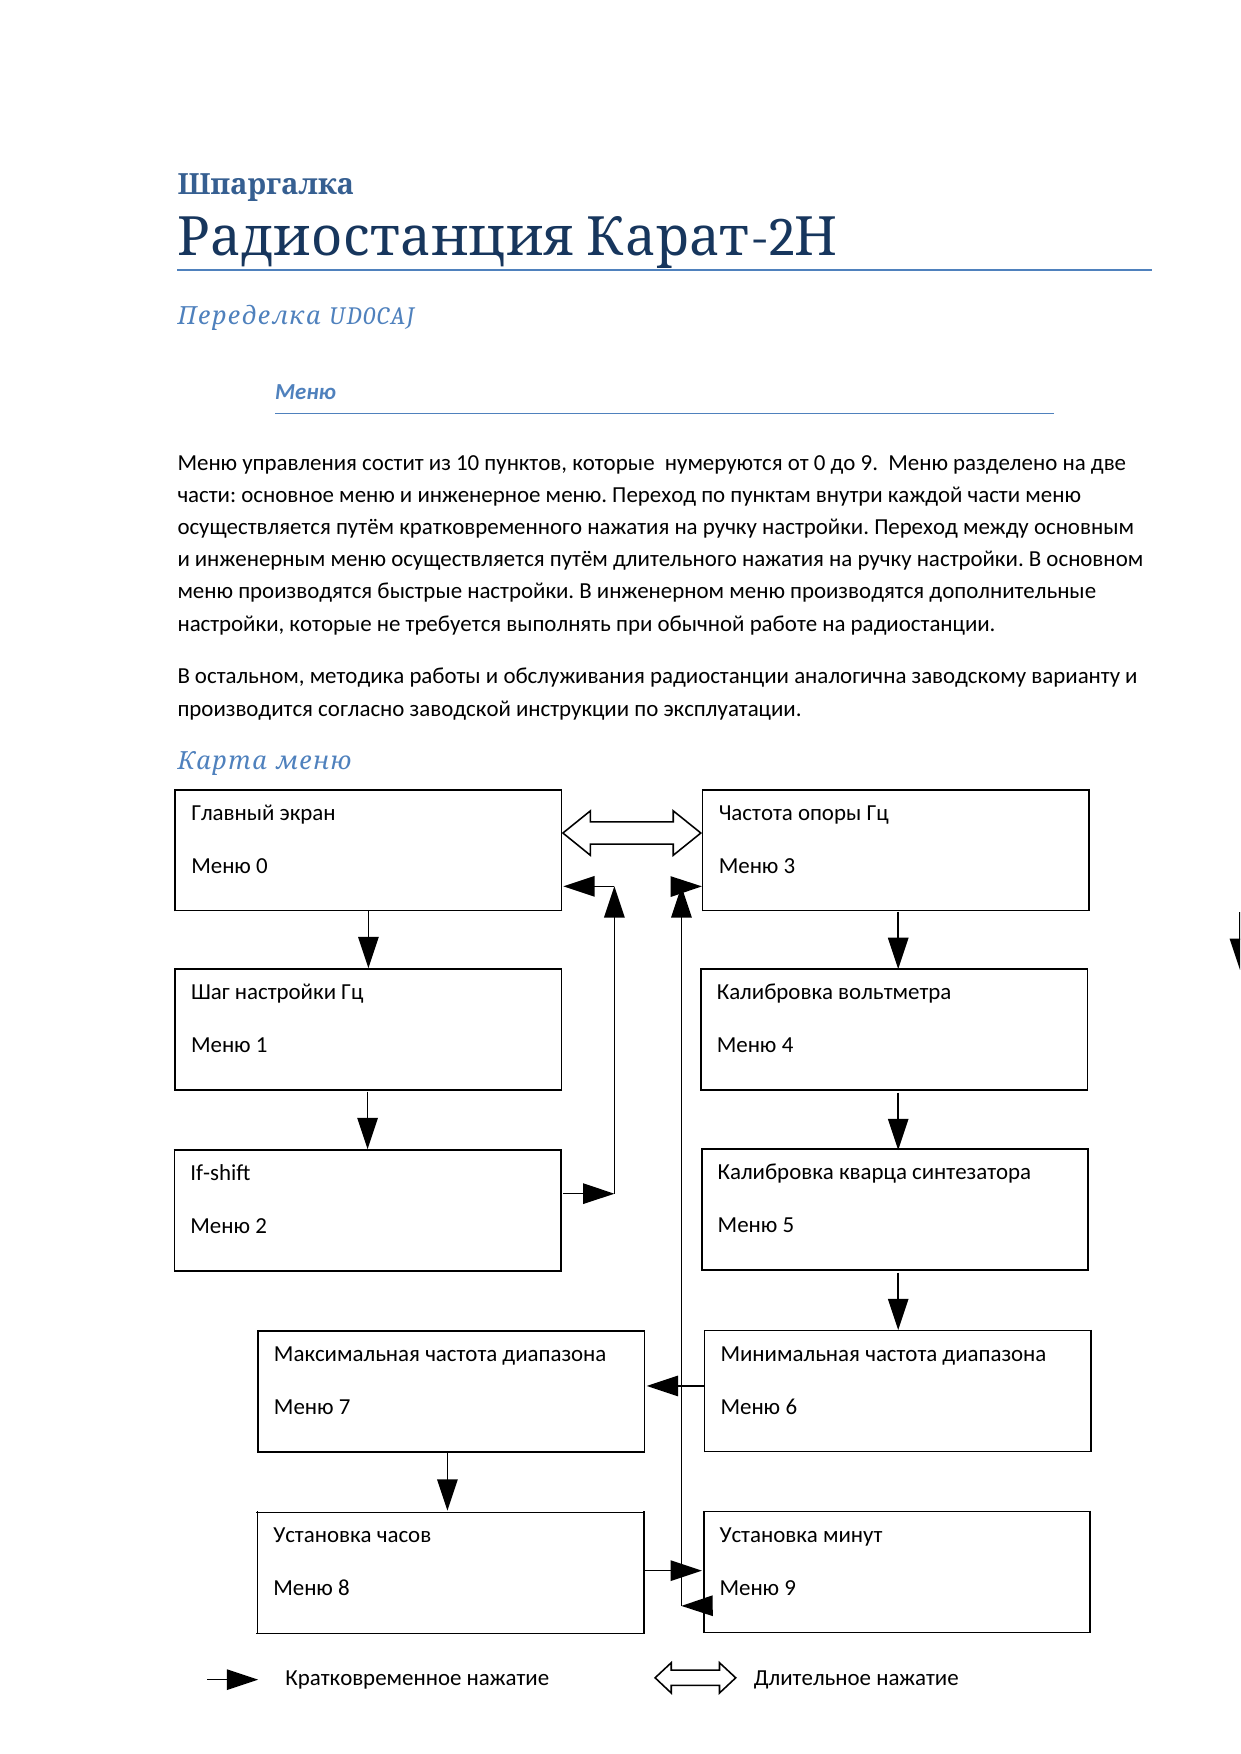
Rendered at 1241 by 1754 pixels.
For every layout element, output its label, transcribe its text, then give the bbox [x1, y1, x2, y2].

text [176, 791, 561, 910]
text Установка минут [719, 1520, 1074, 1548]
text Переделка UD0CAJ [177, 302, 1152, 331]
text Меню 0 [191, 851, 546, 879]
text Радиостанция Карат-2Н [177, 207, 1152, 269]
text Длительное нажатие [754, 1663, 1030, 1690]
text Меню 5 [717, 1210, 1072, 1238]
text Меню 9 [719, 1573, 1074, 1601]
text Частота опоры Гц [718, 798, 1073, 826]
text [703, 791, 1088, 910]
text Меню 3 [718, 851, 1073, 879]
text Калибровка вольтметра [717, 977, 1071, 1005]
text Главный экран [191, 798, 546, 826]
text Шаг настройки Гц [191, 977, 546, 1005]
text Меню 1 [191, 1030, 546, 1058]
text Меню 6 [720, 1392, 1075, 1420]
text Меню 8 [273, 1573, 628, 1602]
text Меню 2 [190, 1211, 545, 1239]
text В остальном, методика работы и обслуживания радиостанции аналогична заводскому варианту и производится согласно заводской инструкции по эксплуатации. [177, 662, 1152, 722]
text Установка часов [273, 1521, 628, 1548]
text Меню [275, 377, 1054, 413]
text If-shift [190, 1158, 545, 1186]
text Меню 7 [274, 1392, 629, 1420]
text Минимальная частота диапазона [720, 1339, 1075, 1367]
subtitle Шпаргалка [177, 168, 1152, 202]
text Калибровка кварца синтезатора [717, 1157, 1072, 1185]
text Меню управления состит из 10 пунктов, которые нумеруются от 0 до 9. Меню разделено на две части: основное меню и инженерное меню. Переход по пунктам внутри каждой части меню осуществляется путём кратковременного нажатия на ручку настройки. Переход между основным и инженерным меню осуществляется путём длительного нажатия на ручку настройки. В основном меню производятся быстрые настройки. В инженерном меню производятся дополнительные настройки, которые не требуется выполнять при обычной работе на радиостанции. [177, 448, 1152, 637]
text Карта меню [177, 747, 1152, 776]
text Кратковременное нажатие [285, 1663, 562, 1690]
text Максимальная частота диапазона [274, 1339, 629, 1367]
text Меню 4 [717, 1030, 1071, 1058]
